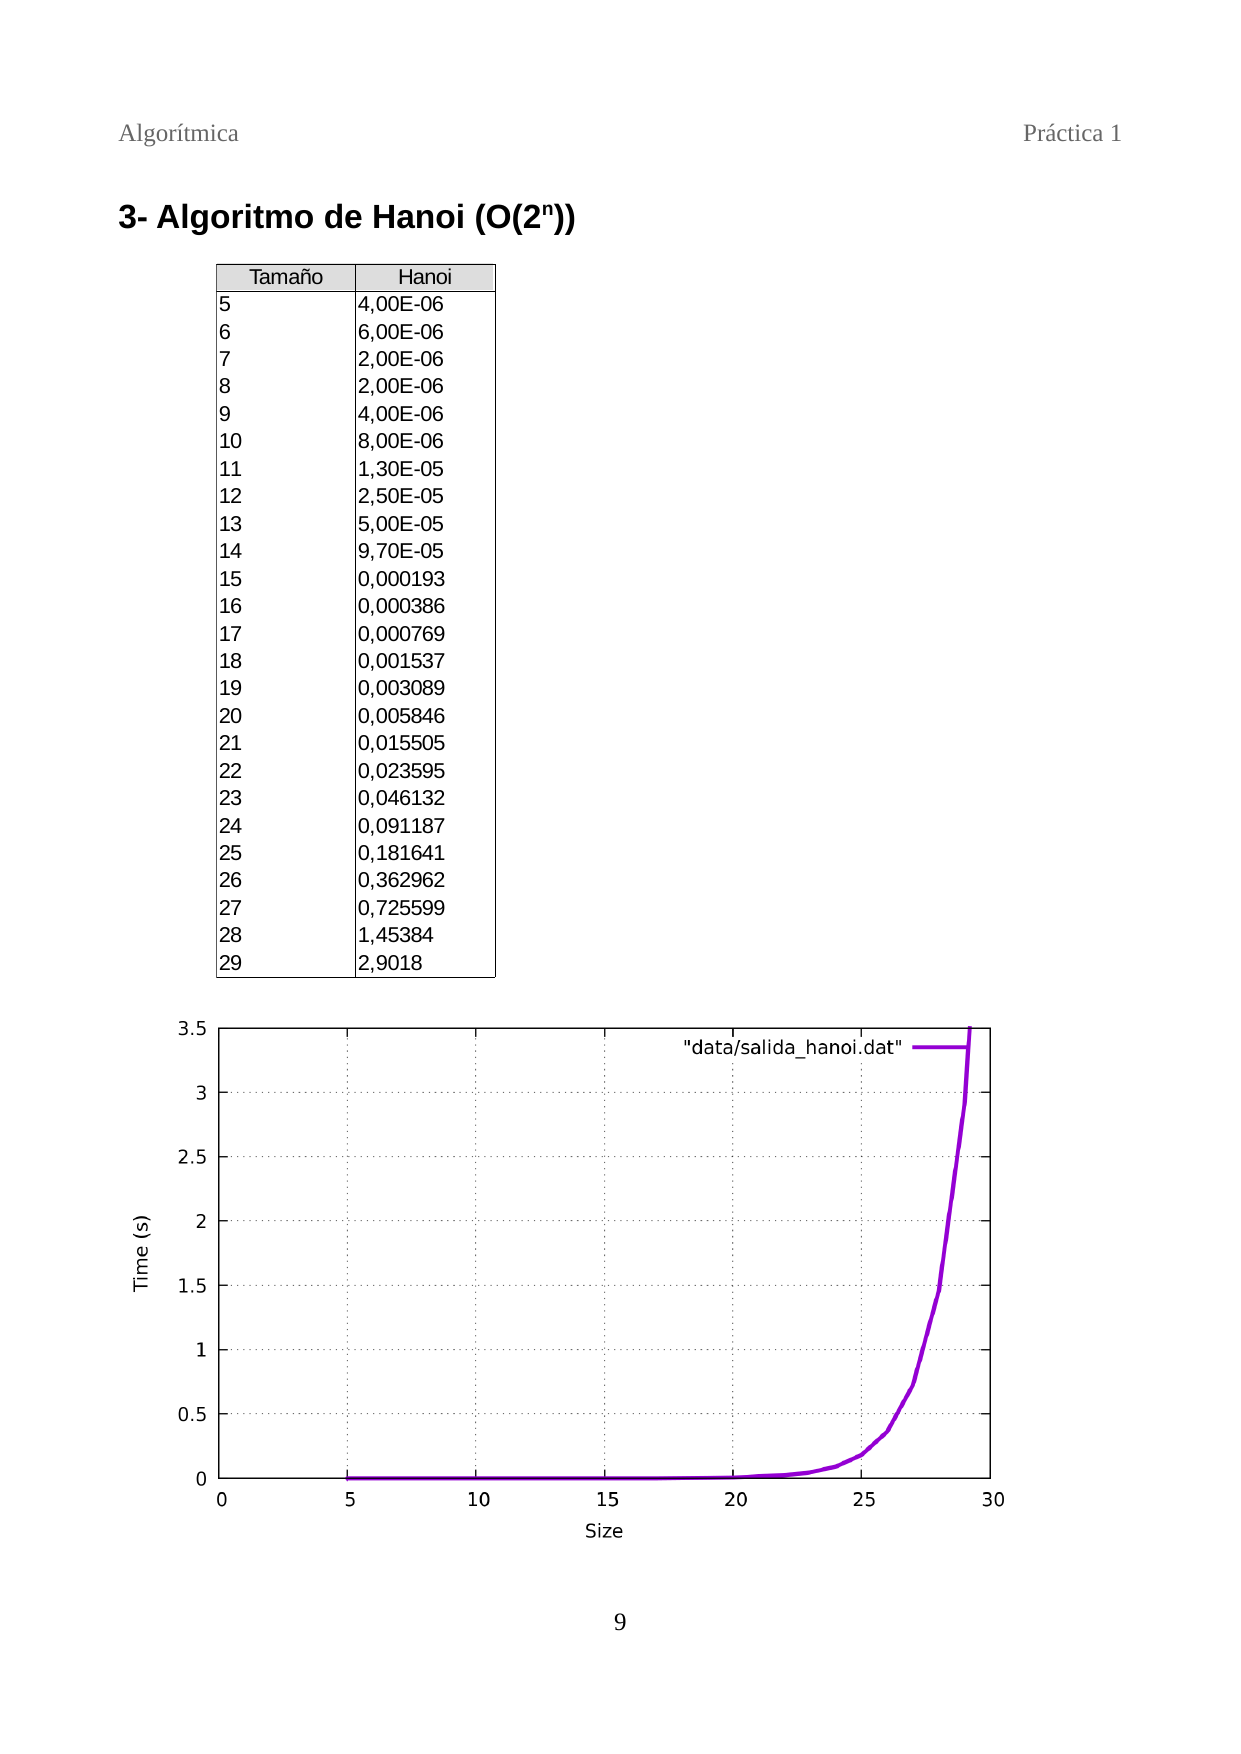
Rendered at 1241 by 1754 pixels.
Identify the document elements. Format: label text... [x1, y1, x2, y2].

picture [124, 1005, 1129, 1545]
subtitle 3- Algoritmo de Hanoi (O(2n)) [118, 197, 1122, 236]
